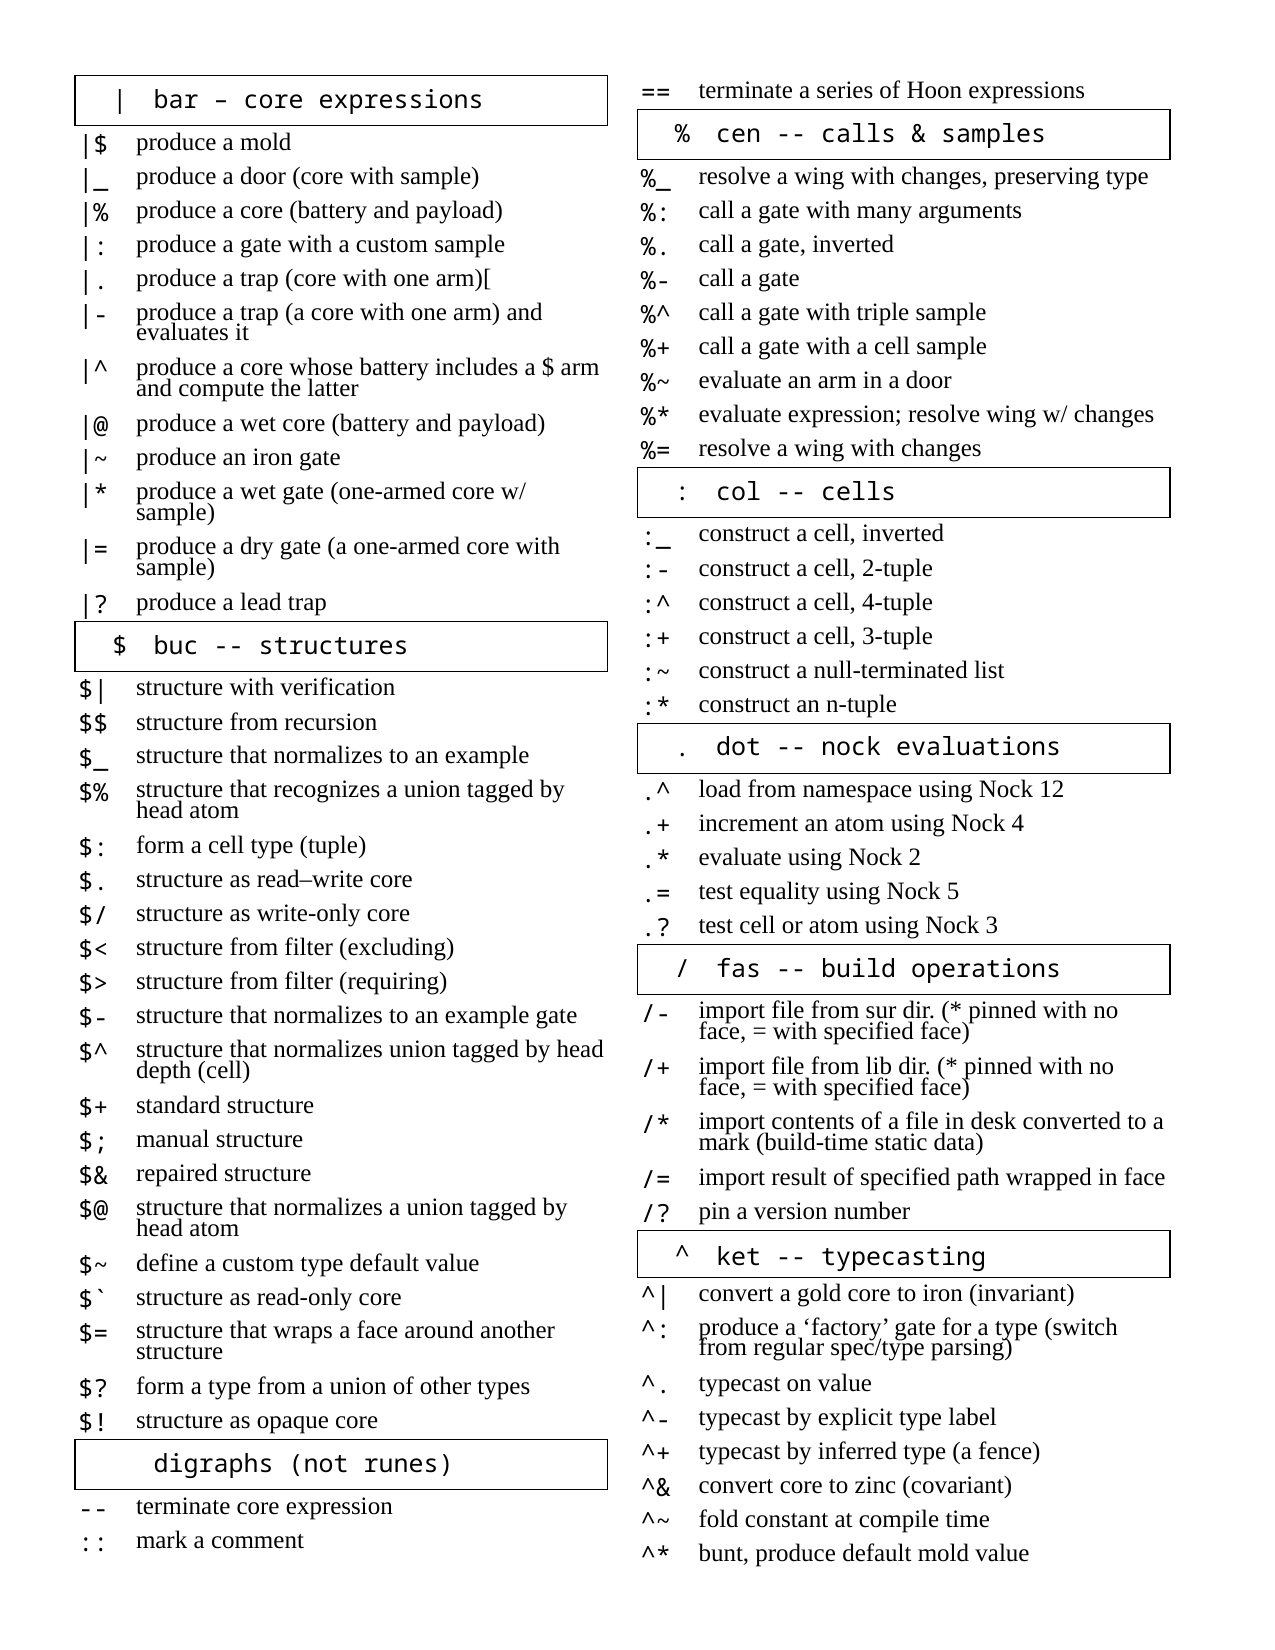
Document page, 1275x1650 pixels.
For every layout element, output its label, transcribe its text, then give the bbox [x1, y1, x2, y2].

table_cell structure that normalizes to an example gate [133, 1000, 607, 1034]
table_cell repaired structure [133, 1158, 607, 1192]
table_cell structure as read-only core [133, 1281, 607, 1316]
table_cell |* [75, 476, 133, 531]
table_cell convert a gold core to iron (invariant) [695, 1278, 1170, 1312]
table_cell import file from lib dir. (* pinned with no face, = with specified face) [695, 1051, 1170, 1106]
table_cell $| [75, 672, 133, 706]
table_cell produce a door (core with sample) [133, 160, 607, 194]
table_cell evaluate expression; resolve wing w/ changes [695, 399, 1170, 433]
table_cell increment an atom using Nock 4 [695, 808, 1170, 842]
table_cell $; [75, 1124, 133, 1158]
table_cell resolve a wing with changes, preserving type [695, 160, 1170, 194]
table_cell col -- cells [695, 468, 1169, 517]
table_cell %^ [638, 297, 695, 331]
table_cell $$ [75, 706, 133, 740]
table_cell ^- [638, 1401, 695, 1435]
table_cell /? [638, 1196, 695, 1230]
table_cell structure that normalizes a union tagged by head atom [133, 1192, 607, 1247]
table_cell / [638, 945, 695, 994]
table_cell ^ [638, 1231, 695, 1277]
table_cell form a type from a union of other types [133, 1371, 607, 1405]
table_cell fas -- build operations [695, 945, 1169, 994]
table_cell typecast by inferred type (a fence) [695, 1435, 1170, 1469]
table_cell |@ [75, 408, 133, 442]
table_cell ^* [638, 1538, 695, 1572]
table_cell produce a mold [133, 126, 607, 160]
table_cell fold constant at compile time [695, 1504, 1170, 1537]
table_cell . [638, 724, 695, 773]
table_cell $` [75, 1281, 133, 1316]
table_cell %* [638, 399, 695, 433]
table_cell [76, 1440, 133, 1489]
table_cell : [638, 468, 695, 517]
table_cell produce an iron gate [133, 442, 607, 476]
table_cell :^ [638, 586, 695, 620]
table_cell :_ [638, 518, 695, 552]
table_cell |= [75, 531, 133, 587]
table_cell produce a lead trap [133, 587, 607, 621]
table_cell :* [638, 689, 695, 722]
table_cell test cell or atom using Nock 3 [695, 910, 1170, 944]
table_cell $- [75, 1000, 133, 1034]
table_cell |$ [75, 126, 133, 160]
table_cell structure from filter (excluding) [133, 932, 607, 966]
table_cell %+ [638, 331, 695, 365]
table_cell $? [75, 1371, 133, 1405]
table_cell produce a dry gate (a one-armed core with sample) [133, 531, 607, 587]
table_cell structure that recognizes a union tagged by head atom [133, 774, 607, 830]
table_cell %~ [638, 365, 695, 399]
table_cell structure from filter (requiring) [133, 966, 607, 1000]
table_cell ^: [638, 1312, 695, 1367]
table_cell cen -- calls & samples [695, 110, 1169, 159]
table_cell produce a wet core (battery and payload) [133, 408, 607, 442]
table_cell %: [638, 194, 695, 228]
table_cell define a custom type default value [133, 1248, 607, 1281]
table_cell %= [638, 433, 695, 467]
table_cell $. [75, 864, 133, 898]
table_cell $_ [75, 740, 133, 774]
table_cell /= [638, 1162, 695, 1196]
table_cell ^& [638, 1469, 695, 1503]
table_cell .? [638, 910, 695, 944]
table_cell bunt, produce default mold value [695, 1538, 1170, 1572]
table_cell ^| [638, 1278, 695, 1312]
table_cell :~ [638, 654, 695, 688]
table_cell call a gate with many arguments [695, 194, 1170, 228]
table_cell $: [75, 830, 133, 864]
table_cell :: [75, 1525, 133, 1558]
table_cell structure that normalizes to an example [133, 740, 607, 774]
table_cell structure from recursion [133, 706, 607, 740]
table_cell construct a cell, 3-tuple [695, 620, 1170, 654]
table_cell %_ [638, 160, 695, 194]
table_cell construct an n-tuple [695, 689, 1170, 722]
table_header | [76, 76, 133, 125]
table_cell |. [75, 263, 133, 297]
table_cell $/ [75, 898, 133, 932]
table_cell $ [76, 622, 133, 671]
table_cell |: [75, 229, 133, 262]
table_cell typecast by explicit type label [695, 1401, 1170, 1435]
table_header bar – core expressions [133, 76, 607, 125]
table_cell call a gate with triple sample [695, 297, 1170, 331]
table_cell % [638, 110, 695, 159]
table_cell produce a wet gate (one-armed core w/ sample) [133, 476, 607, 531]
table_cell $< [75, 932, 133, 966]
table_cell |^ [75, 352, 133, 408]
table_cell %- [638, 263, 695, 297]
table_cell .^ [638, 774, 695, 808]
table_cell test equality using Nock 5 [695, 876, 1170, 910]
table_cell structure with verification [133, 672, 607, 706]
table_cell manual structure [133, 1124, 607, 1158]
table_cell produce a gate with a custom sample [133, 229, 607, 262]
table_cell /* [638, 1106, 695, 1162]
table_cell /- [638, 995, 695, 1051]
table_cell /+ [638, 1051, 695, 1106]
table_cell $! [75, 1405, 133, 1439]
table_cell import contents of a file in desk converted to a mark (build-time static data) [695, 1106, 1170, 1162]
table_cell buc -- structures [133, 622, 607, 671]
table_cell |- [75, 297, 133, 352]
table_cell ^+ [638, 1435, 695, 1469]
table_cell produce a trap (core with one arm)[ [133, 263, 607, 297]
table_cell convert core to zinc (covariant) [695, 1469, 1170, 1503]
table_cell |_ [75, 160, 133, 194]
table_cell resolve a wing with changes [695, 433, 1170, 467]
table_cell ket -- typecasting [695, 1231, 1169, 1277]
table_cell $^ [75, 1034, 133, 1090]
table_cell .* [638, 842, 695, 876]
table_cell construct a null-terminated list [695, 654, 1170, 688]
table_cell |~ [75, 442, 133, 476]
table_cell digraphs (not runes) [133, 1440, 607, 1489]
table_cell standard structure [133, 1090, 607, 1124]
table_cell produce a trap (a core with one arm) and evaluates it [133, 297, 607, 352]
table_cell ^. [638, 1367, 695, 1401]
table_cell :- [638, 552, 695, 586]
table_cell -- [75, 1490, 133, 1524]
table_cell call a gate, inverted [695, 229, 1170, 262]
table_cell structure that normalizes union tagged by head depth (cell) [133, 1034, 607, 1090]
table_cell structure as opaque core [133, 1405, 607, 1439]
table_cell mark a comment [133, 1525, 607, 1558]
table_cell %. [638, 229, 695, 262]
table_cell construct a cell, inverted [695, 518, 1170, 552]
table_cell typecast on value [695, 1367, 1170, 1401]
table_cell structure as read–write core [133, 864, 607, 898]
table_cell call a gate [695, 263, 1170, 297]
table_cell produce a core (battery and payload) [133, 194, 607, 228]
table_cell evaluate an arm in a door [695, 365, 1170, 399]
table_cell produce a core whose battery includes a $ arm and compute the latter [133, 352, 607, 408]
table_cell $> [75, 966, 133, 1000]
table_cell evaluate using Nock 2 [695, 842, 1170, 876]
table_cell dot -- nock evaluations [695, 724, 1169, 773]
table_cell produce a ‘factory’ gate for a type (switch from regular spec/type parsing) [695, 1312, 1170, 1367]
table_cell $& [75, 1158, 133, 1192]
table_cell .= [638, 876, 695, 910]
table_cell $@ [75, 1192, 133, 1247]
table_cell call a gate with a cell sample [695, 331, 1170, 365]
table_cell form a cell type (tuple) [133, 830, 607, 864]
table_cell $% [75, 774, 133, 830]
table_cell .+ [638, 808, 695, 842]
table_cell import file from sur dir. (* pinned with no face, = with specified face) [695, 995, 1170, 1051]
table_cell load from namespace using Nock 12 [695, 774, 1170, 808]
table_cell ^~ [638, 1504, 695, 1537]
table_cell :+ [638, 620, 695, 654]
table_cell == [638, 75, 695, 109]
table_cell construct a cell, 2-tuple [695, 552, 1170, 586]
table_cell construct a cell, 4-tuple [695, 586, 1170, 620]
table_cell $= [75, 1316, 133, 1371]
table_cell $~ [75, 1248, 133, 1281]
table_cell structure that wraps a face around another structure [133, 1316, 607, 1371]
table_cell terminate core expression [133, 1490, 607, 1524]
table_cell $+ [75, 1090, 133, 1124]
table_cell terminate a series of Hoon expressions [695, 75, 1170, 109]
table_cell |? [75, 587, 133, 621]
table_cell structure as write-only core [133, 898, 607, 932]
table_cell import result of specified path wrapped in face [695, 1162, 1170, 1196]
table_cell |% [75, 194, 133, 228]
table_cell pin a version number [695, 1196, 1170, 1230]
